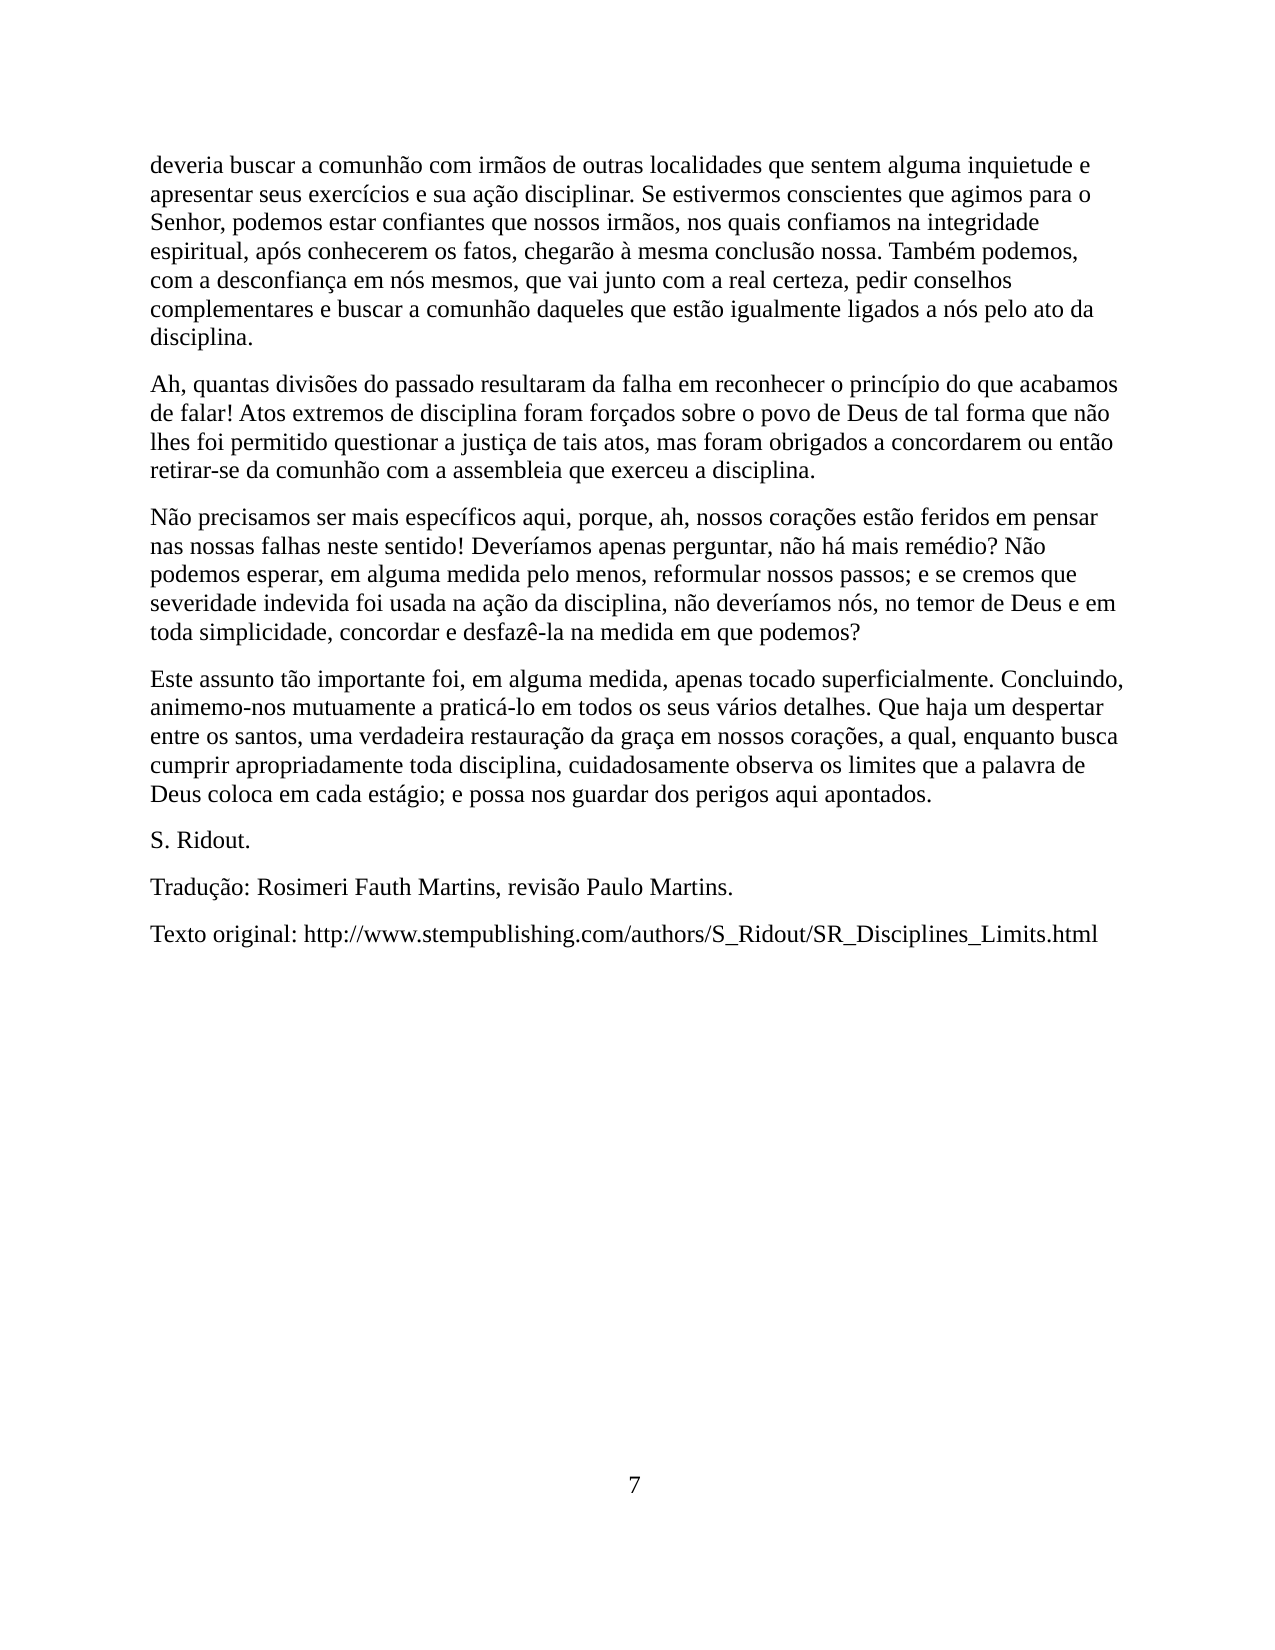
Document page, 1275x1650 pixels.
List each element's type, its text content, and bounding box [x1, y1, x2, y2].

text Este assunto tão importante foi, em alguma medida, apenas tocado superficialmente. Concluindo, animemo-nos mutuamente a praticá-lo em todos os seus vários detalhes. Que haja um despertar entre os santos, uma verdadeira restauração da graça em nossos corações, a qual, enquanto busca cumprir apropriadamente toda disciplina, cuidadosamente observa os limites que a palavra de Deus coloca em cada estágio; e possa nos guardar dos perigos aqui apontados. [150, 664, 1125, 807]
text S. Ridout. [150, 825, 1125, 854]
text Texto original: http://www.stempublishing.com/authors/S_Ridout/SR_Disciplines_Limits.html [150, 919, 1125, 947]
text Tradução: Rosimeri Fauth Martins, revisão Paulo Martins. [150, 872, 1125, 901]
text Não precisamos ser mais específicos aqui, porque, ah, nossos corações estão feridos em pensar nas nossas falhas neste sentido! Deveríamos apenas perguntar, não há mais remédio? Não podemos esperar, em alguma medida pelo menos, reformular nossos passos; e se cremos que severidade indevida foi usada na ação da disciplina, não deveríamos nós, no temor de Deus e em toda simplicidade, concordar e desfazê-la na medida em que podemos? [150, 502, 1125, 646]
text deveria buscar a comunhão com irmãos de outras localidades que sentem alguma inquietude e apresentar seus exercícios e sua ação disciplinar. Se estivermos conscientes que agimos para o Senhor, podemos estar confiantes que nossos irmãos, nos quais confiamos na integridade espiritual, após conhecerem os fatos, chegarão à mesma conclusão nossa. Também podemos, com a desconfiança em nós mesmos, que vai junto com a real certeza, pedir conselhos complementares e buscar a comunhão daqueles que estão igualmente ligados a nós pelo ato da disciplina. [150, 150, 1125, 351]
text Ah, quantas divisões do passado resultaram da falha em reconhecer o princípio do que acabamos de falar! Atos extremos de disciplina foram forçados sobre o povo de Deus de tal forma que não lhes foi permitido questionar a justiça de tais atos, mas foram obrigados a concordarem ou então retirar-se da comunhão com a assembleia que exerceu a disciplina. [150, 369, 1125, 484]
